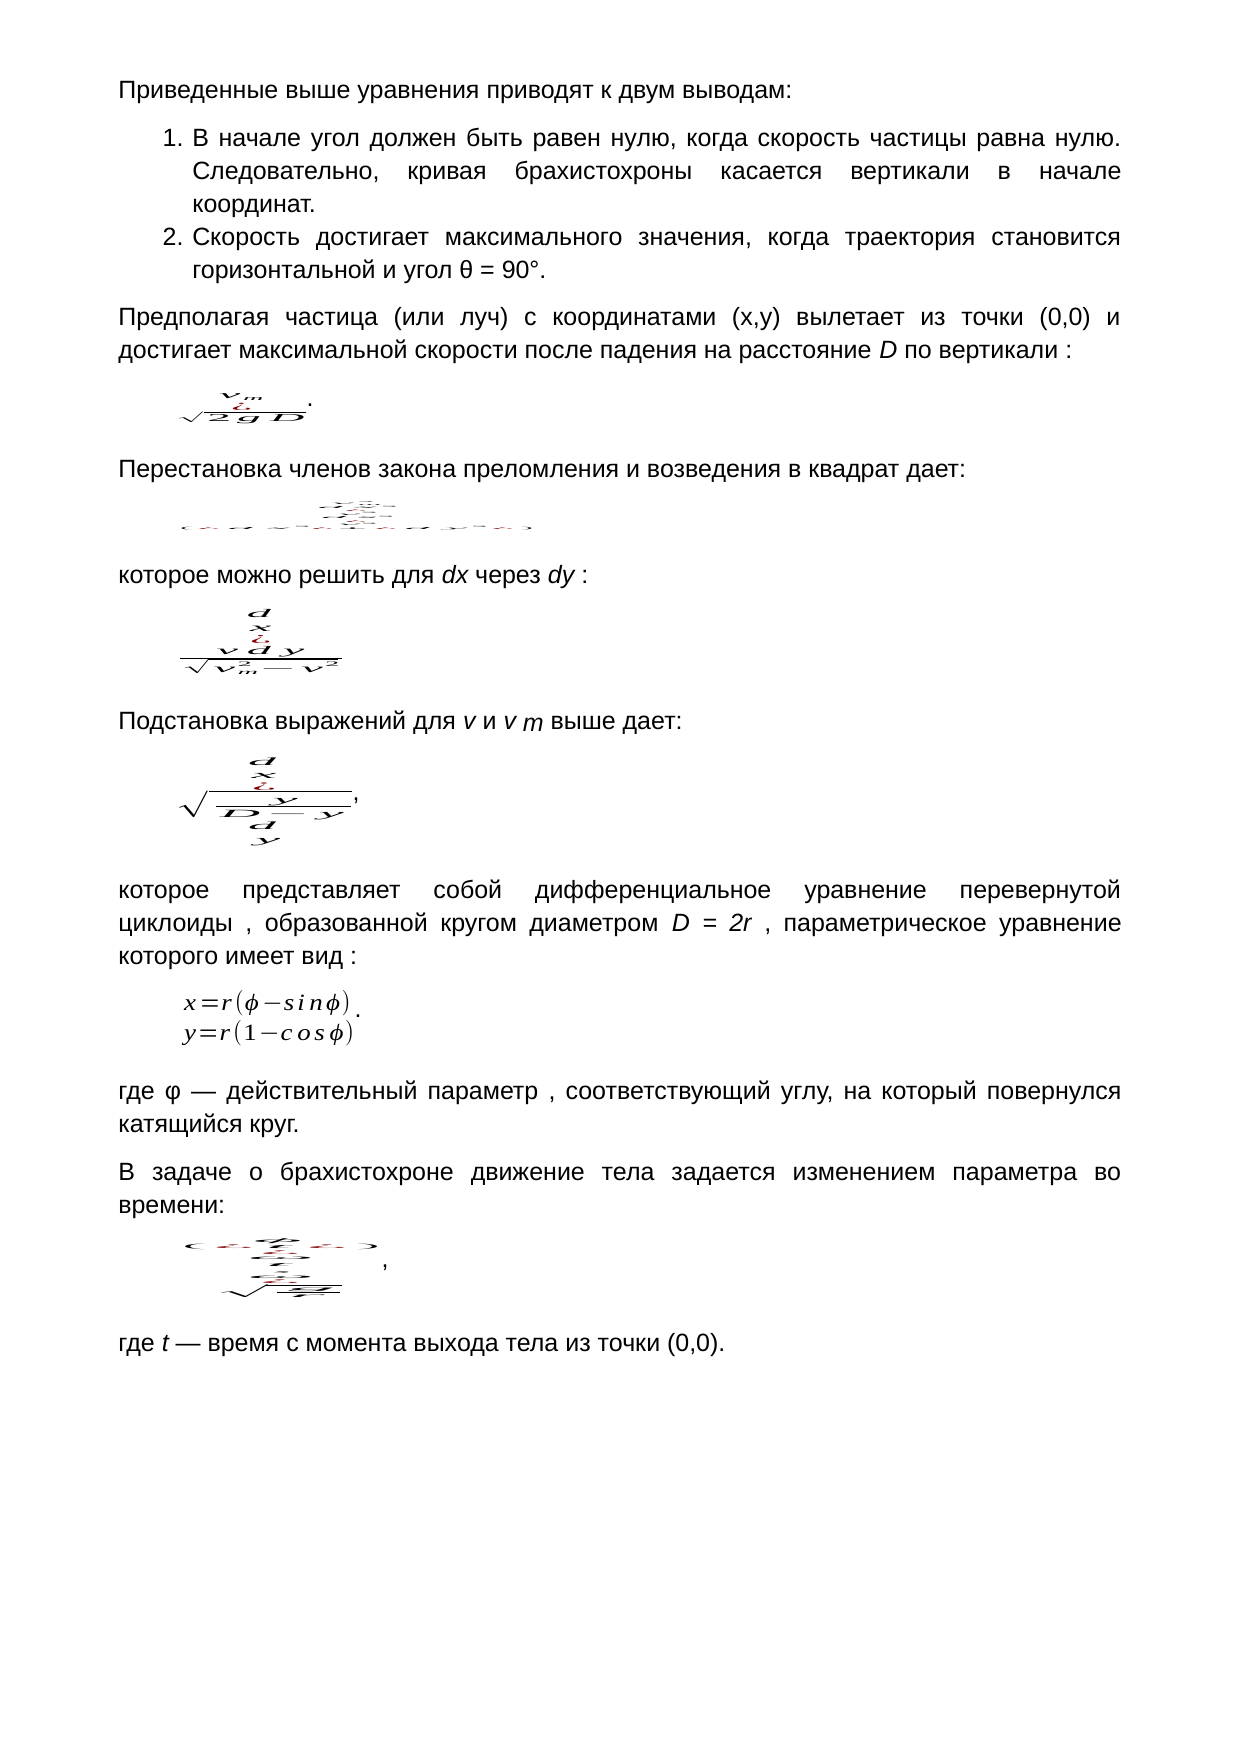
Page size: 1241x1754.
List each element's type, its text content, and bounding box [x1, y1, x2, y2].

text Приведенные выше уравнения приводят к двум выводам: [118, 75, 1122, 104]
list , [177, 1238, 1122, 1298]
text где φ — действительный параметр , соответствующий углу, на который повернулся катящийся круг. [118, 1076, 1122, 1138]
text Перестановка членов закона преломления и возведения в квадрат дает: [118, 453, 1122, 482]
text В задаче о брахистохроне движение тела задается изменением параметра во времени: [118, 1157, 1122, 1219]
text где t — время с момента выхода тела из точки (0,0). [118, 1327, 1122, 1356]
list . [177, 383, 1122, 424]
list Скорость достигает максимального значения, когда траектория становится горизонтальной и угол θ = 90°. [162, 222, 1122, 283]
text которое представляет собой дифференциальное уравнение перевернутой циклоиды , образованной кругом диаметром D = 2r , параметрическое уравнение которого имеет вид : [118, 875, 1122, 970]
text Подстановка выражений для v и v m выше дает: [118, 706, 1122, 737]
text Предполагая частица (или луч) с координатами (x,y) вылетает из точки (0,0) и достигает максимальной скорости после падения на расстояние D по вертикали : [118, 302, 1122, 364]
list , [177, 756, 1122, 845]
text которое можно решить для dx через dy : [118, 560, 1122, 588]
list . [177, 988, 1122, 1047]
list В начале угол должен быть равен нулю, когда скорость частицы равна нулю. Следовательно, кривая брахистохроны касается вертикали в начале координат. [162, 123, 1122, 217]
